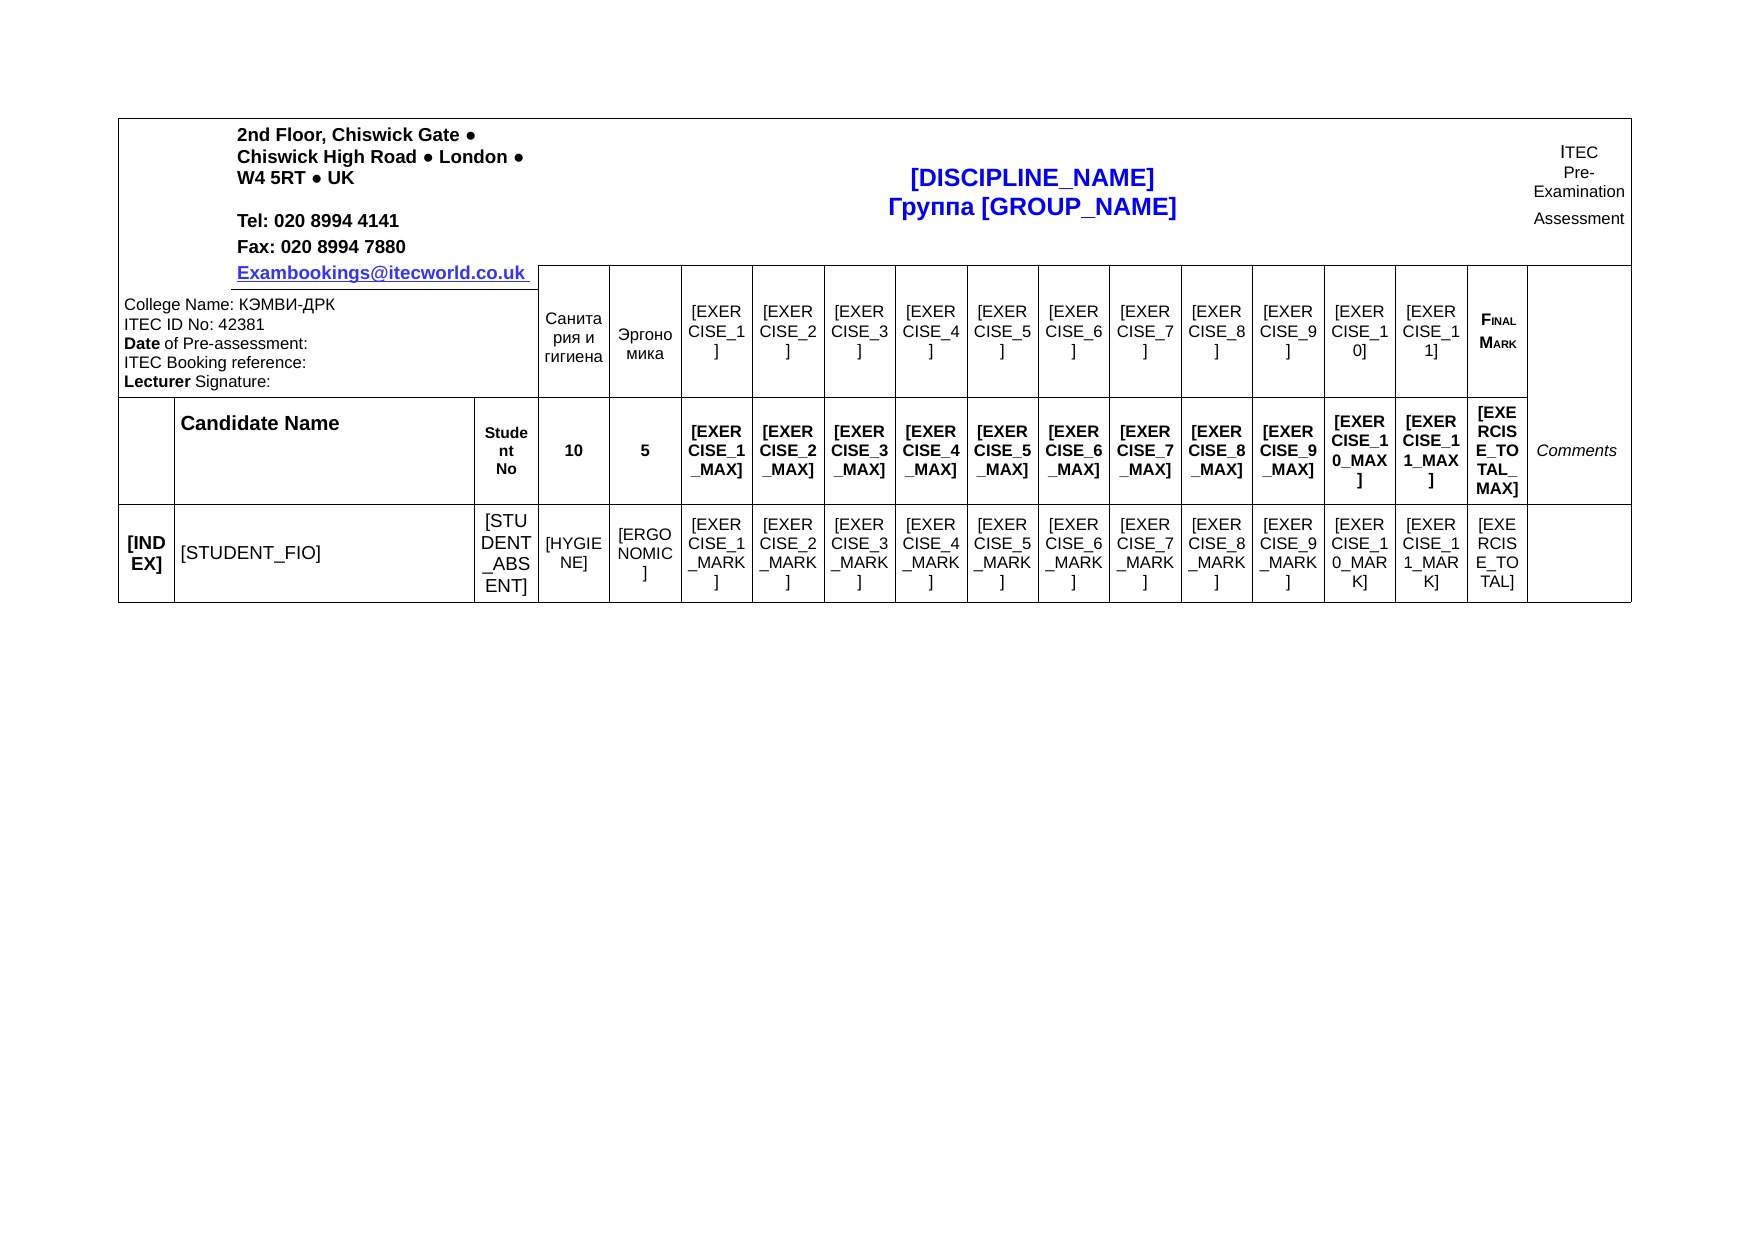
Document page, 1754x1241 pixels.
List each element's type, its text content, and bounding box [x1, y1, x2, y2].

table_cell [EXERCISE_10] [1325, 266, 1395, 397]
table_cell [STUDENT_ABSENT] [475, 505, 538, 602]
table_cell College Name: КЭМВИ-ДРК ITEC ID No: 42381 Date of Pre-assessment: ITEC Booking reference: Lecturer Signature: [119, 289, 538, 397]
table_header ITEC Pre-Examination Assessment [1528, 119, 1631, 265]
table_cell Эргономика [610, 266, 681, 397]
table_cell [EXERCISE_4_MARK] [896, 505, 967, 602]
table_cell [EXERCISE_7] [1110, 266, 1181, 397]
table_cell [ERGONOMIC] [610, 505, 681, 602]
table_cell [EXERCISE_TOTAL_MAX] [1468, 398, 1527, 504]
table_cell [EXERCISE_2] [753, 266, 824, 397]
table_cell [EXERCISE_4] [896, 266, 967, 397]
table_cell [EXERCISE_3_MAX] [825, 398, 895, 504]
table_cell [EXERCISE_6_MAX] [1039, 398, 1109, 504]
table_cell [EXERCISE_1_MARK] [682, 505, 752, 602]
table_cell [EXERCISE_8] [1182, 266, 1252, 397]
table_cell Candidate Name [175, 398, 474, 504]
table_cell [1528, 505, 1631, 602]
table_cell [EXERCISE_1] [682, 266, 752, 397]
table_cell Санитария и гигиена [539, 266, 609, 397]
table_cell [EXERCISE_8_MARK] [1182, 505, 1252, 602]
table_cell [EXERCISE_5] [968, 266, 1038, 397]
table_cell [EXERCISE_1_MAX] [682, 398, 752, 504]
table_cell [EXERCISE_5_MAX] [968, 398, 1038, 504]
table_header 2nd Floor, Chiswick Gate ● Chiswick High Road ● London ● W4 5RT ● UK Tel: 020 8994 4141 Fax: 020 8994 7880 Exambookings@itecworld.co.uk [231, 119, 538, 289]
table_cell [EXERCISE_10_MAX] [1325, 398, 1395, 504]
table_cell [EXERCISE_6] [1039, 266, 1109, 397]
table_cell [119, 398, 174, 504]
table_cell [EXERCISE_2_MAX] [753, 398, 824, 504]
table_header [DISCIPLINE_NAME] Группа [GROUP_NAME] [538, 119, 1527, 265]
table_cell [EXERCISE_9_MAX] [1253, 398, 1324, 504]
table_cell [EXERCISE_11_MAX] [1396, 398, 1467, 504]
table_cell [HYGIENE] [539, 505, 609, 602]
table_cell [EXERCISE_9] [1253, 266, 1324, 397]
table_cell [EXERCISE_2_MARK] [753, 505, 824, 602]
table_cell [EXERCISE_6_MARK] [1039, 505, 1109, 602]
table_cell [EXERCISE_8_MAX] [1182, 398, 1252, 504]
table_cell [EXERCISE_7_MAX] [1110, 398, 1181, 504]
table_cell [EXERCISE_3] [825, 266, 895, 397]
table_cell [STUDENT_FIO] [175, 505, 474, 602]
table_cell [EXERCISE_9_MARK] [1253, 505, 1324, 602]
table_cell [EXERCISE_11_MARK] [1396, 505, 1467, 602]
table_cell 5 [610, 398, 681, 504]
table_cell [1528, 266, 1631, 397]
table_cell Student No [475, 398, 538, 504]
table_cell [EXERCISE_5_MARK] [968, 505, 1038, 602]
table_cell [EXERCISE_TOTAL] [1468, 505, 1527, 602]
table_cell [EXERCISE_3_MARK] [825, 505, 895, 602]
table_cell Comments [1528, 397, 1631, 504]
table_cell Final Mark [1468, 266, 1527, 397]
table_cell 10 [539, 398, 609, 504]
table_cell [EXERCISE_4_MAX] [896, 398, 967, 504]
table_cell [EXERCISE_11] [1396, 266, 1467, 397]
table_cell [EXERCISE_7_MARK] [1110, 505, 1181, 602]
table_cell [EXERCISE_10_MARK] [1325, 505, 1395, 602]
table_header [119, 119, 231, 289]
table_cell [INDEX] [119, 505, 174, 602]
